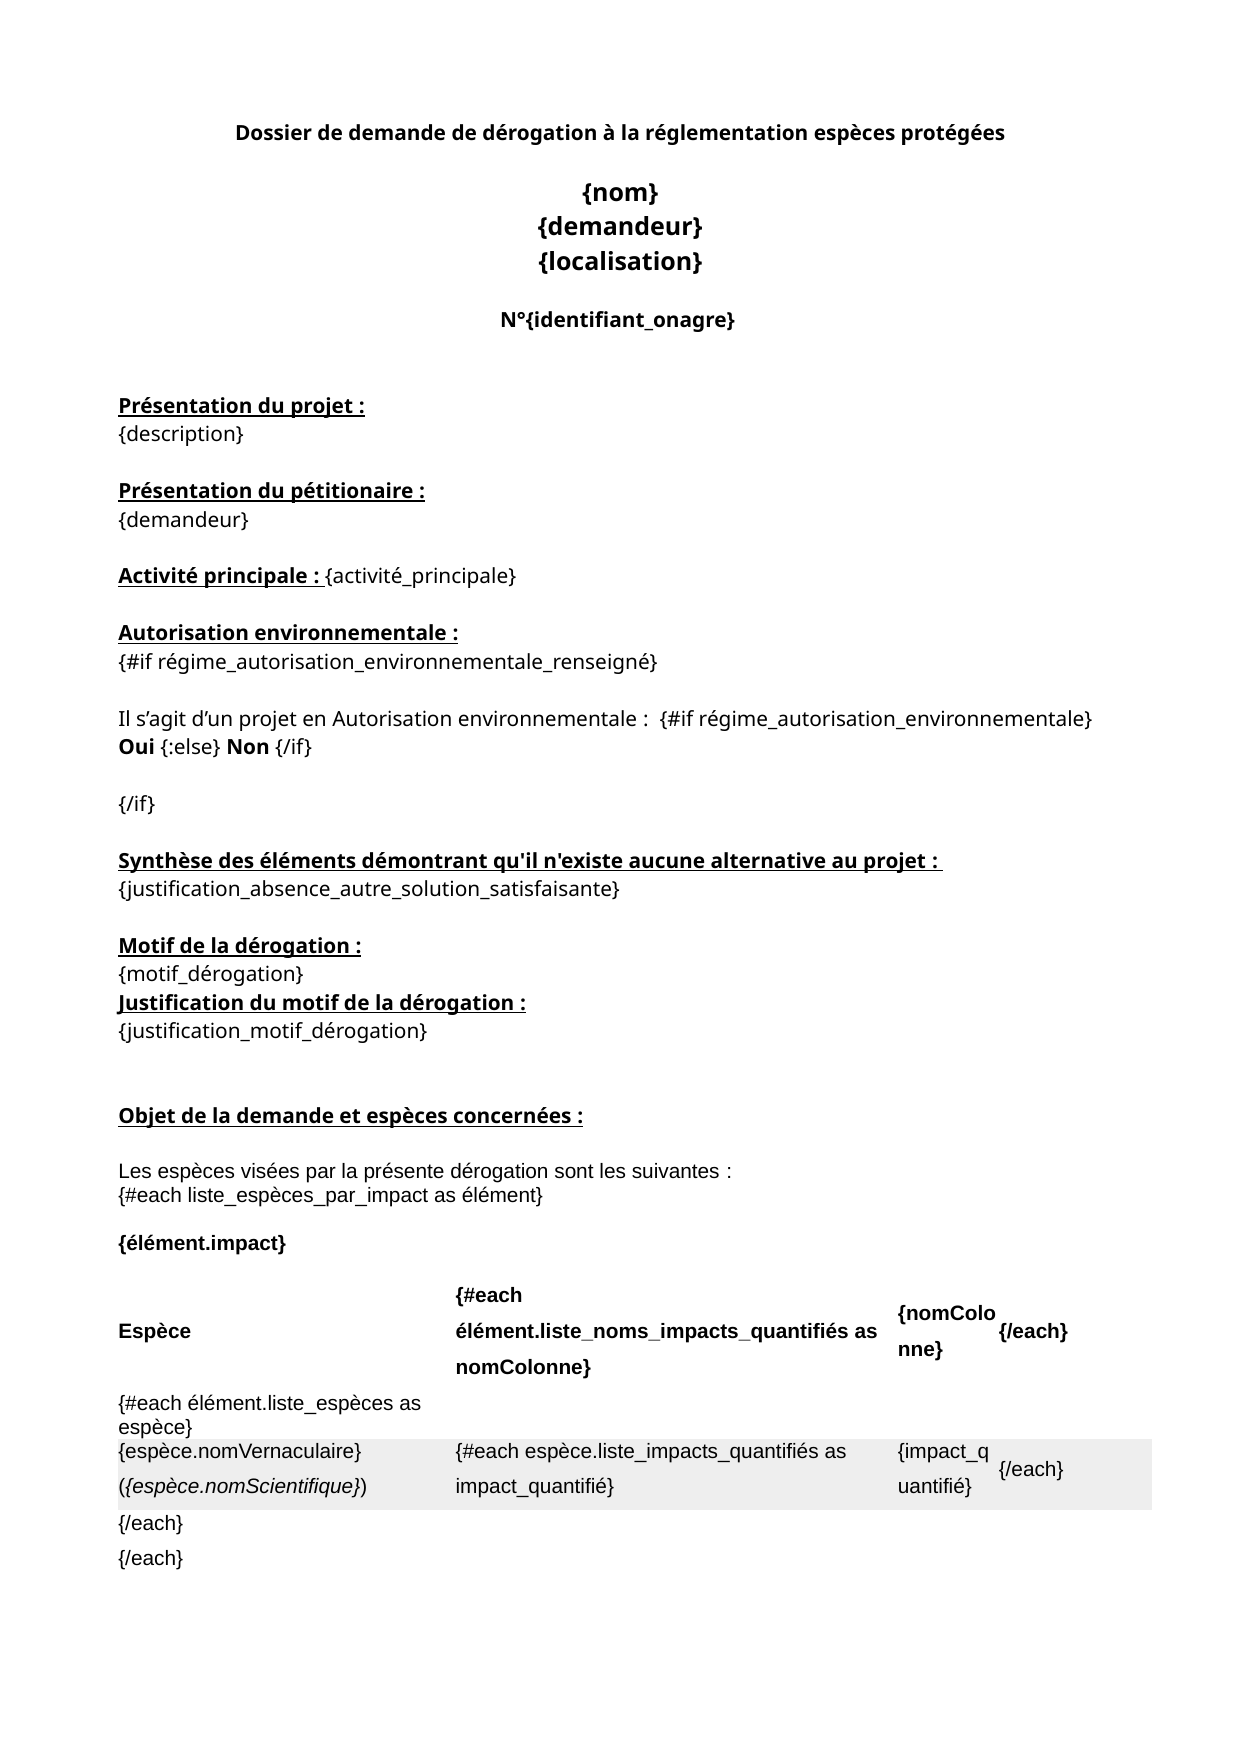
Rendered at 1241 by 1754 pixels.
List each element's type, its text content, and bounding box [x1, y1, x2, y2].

table_header {nomColonne} [898, 1283, 998, 1391]
table_header {/each} [999, 1283, 1152, 1391]
text {#if régime_autorisation_environnementale_renseigné} [118, 647, 1122, 675]
text {justification_motif_dérogation} [118, 1016, 1122, 1045]
table_cell {impact_quantifié} [898, 1439, 998, 1510]
table_cell [999, 1510, 1152, 1546]
text Autorisation environnementale : [118, 618, 1122, 647]
text Motif de la dérogation : [118, 931, 1122, 959]
text {/if} [118, 789, 1122, 817]
table_cell {/each} [118, 1510, 455, 1546]
table_cell [999, 1391, 1152, 1438]
table_cell {/each} [999, 1439, 1152, 1510]
text {nom} [118, 175, 1122, 209]
table_header {#each élément.liste_noms_impacts_quantifiés as nomColonne} [455, 1283, 898, 1391]
text {/each} [118, 1546, 1122, 1570]
table_cell {#each élément.liste_espèces as espèce} [118, 1391, 455, 1438]
text {motif_dérogation} [118, 959, 1122, 988]
text Objet de la demande et espèces concernées : [118, 1102, 1122, 1130]
text {demandeur} [118, 209, 1122, 243]
text {élément.impact} [118, 1230, 1122, 1254]
text Activité principale : {activité_principale} [118, 562, 1122, 590]
table_cell {#each espèce.liste_impacts_quantifiés as impact_quantifié} [455, 1439, 898, 1510]
table_cell [455, 1391, 898, 1438]
table_header Espèce [118, 1283, 455, 1391]
text Présentation du projet : [118, 391, 1122, 419]
text Dossier de demande de dérogation à la réglementation espèces protégées [118, 118, 1122, 147]
text {#each liste_espèces_par_impact as élément} [118, 1182, 1122, 1206]
text Justification du motif de la dérogation : [118, 988, 1122, 1016]
text {localisation} [118, 243, 1122, 277]
text {justification_absence_autre_solution_satisfaisante} [118, 874, 1122, 903]
text Synthèse des éléments démontrant qu'il n'existe aucune alternative au projet : [118, 846, 1122, 874]
text Il s’agit d’un projet en Autorisation environnementale : {#if régime_autorisation_environnementale} Oui {:else} Non {/if} [118, 704, 1122, 761]
text {demandeur} [118, 505, 1122, 533]
text Présentation du pétitionaire : [118, 476, 1122, 505]
table_cell [898, 1510, 998, 1546]
text {description} [118, 419, 1122, 448]
text N°{identifiant_onagre} [118, 306, 1122, 334]
table_cell [455, 1510, 898, 1546]
text Les espèces visées par la présente dérogation sont les suivantes : [118, 1158, 1122, 1182]
table_cell {espèce.nomVernaculaire} ({espèce.nomScientifique}) [118, 1439, 455, 1510]
table_cell [898, 1391, 998, 1438]
